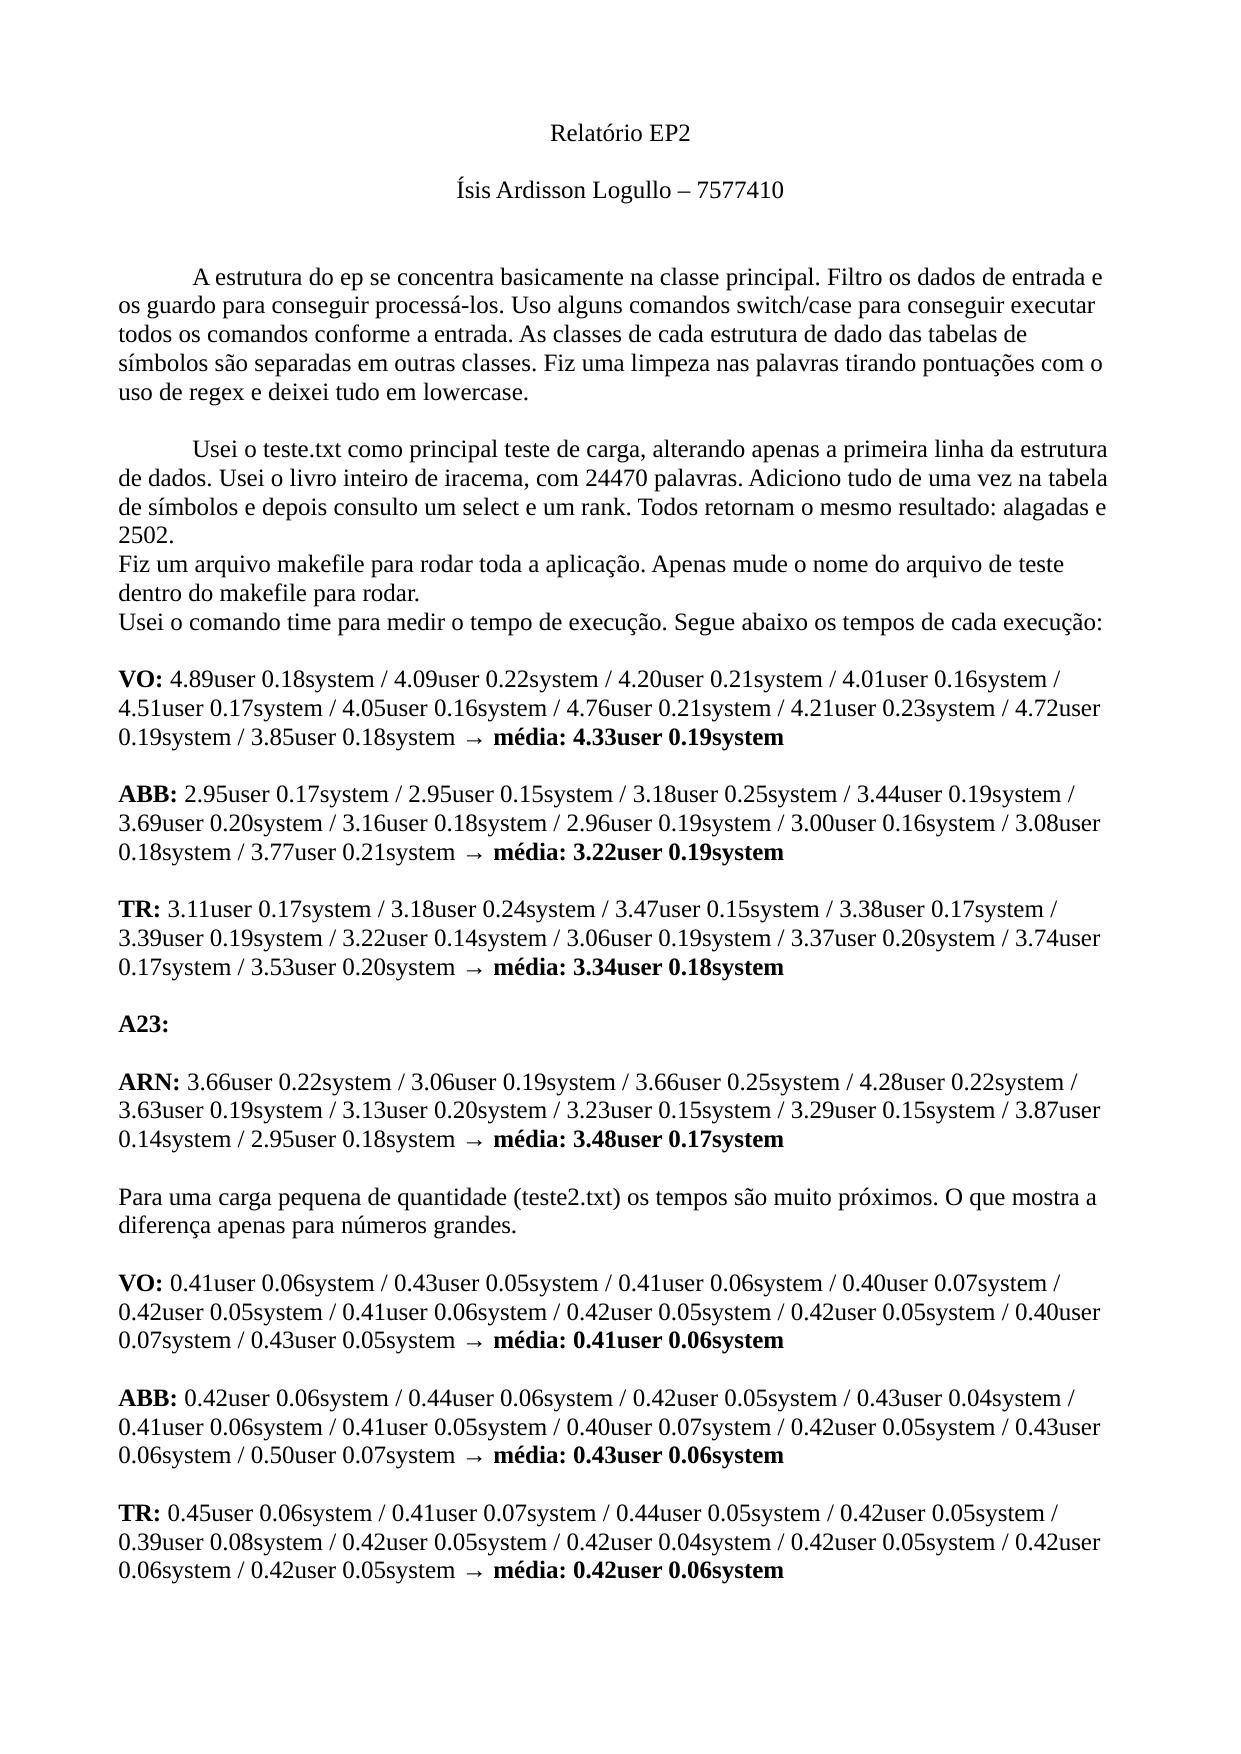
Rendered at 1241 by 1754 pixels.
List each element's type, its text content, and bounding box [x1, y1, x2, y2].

text A estrutura do ep se concentra basicamente na classe principal. Filtro os dados de entrada e os guardo para conseguir processá-los. Uso alguns comandos switch/case para conseguir executar todos os comandos conforme a entrada. As classes de cada estrutura de dado das tabelas de símbolos são separadas em outras classes. Fiz uma limpeza nas palavras tirando pontuações com o uso de regex e deixei tudo em lowercase. [118, 262, 1122, 406]
text ABB: 2.95user 0.17system / 2.95user 0.15system / 3.18user 0.25system / 3.44user 0.19system / 3.69user 0.20system / 3.16user 0.18system / 2.96user 0.19system / 3.00user 0.16system / 3.08user 0.18system / 3.77user 0.21system → média: 3.22user 0.19system [118, 779, 1122, 866]
text VO: 4.89user 0.18system / 4.09user 0.22system / 4.20user 0.21system / 4.01user 0.16system / 4.51user 0.17system / 4.05user 0.16system / 4.76user 0.21system / 4.21user 0.23system / 4.72user 0.19system / 3.85user 0.18system → média: 4.33user 0.19system [118, 664, 1122, 751]
text Para uma carga pequena de quantidade (teste2.txt) os tempos são muito próximos. O que mostra a diferença apenas para números grandes. [118, 1182, 1122, 1239]
text Ísis Ardisson Logullo – 7577410 [118, 176, 1122, 204]
text TR: 3.11user 0.17system / 3.18user 0.24system / 3.47user 0.15system / 3.38user 0.17system / 3.39user 0.19system / 3.22user 0.14system / 3.06user 0.19system / 3.37user 0.20system / 3.74user 0.17system / 3.53user 0.20system → média: 3.34user 0.18system [118, 894, 1122, 981]
text Fiz um arquivo makefile para rodar toda a aplicação. Apenas mude o nome do arquivo de teste dentro do makefile para rodar. [118, 549, 1122, 607]
text TR: 0.45user 0.06system / 0.41user 0.07system / 0.44user 0.05system / 0.42user 0.05system / 0.39user 0.08system / 0.42user 0.05system / 0.42user 0.04system / 0.42user 0.05system / 0.42user 0.06system / 0.42user 0.05system → média: 0.42user 0.06system [118, 1498, 1122, 1584]
text ABB: 0.42user 0.06system / 0.44user 0.06system / 0.42user 0.05system / 0.43user 0.04system / 0.41user 0.06system / 0.41user 0.05system / 0.40user 0.07system / 0.42user 0.05system / 0.43user 0.06system / 0.50user 0.07system → média: 0.43user 0.06system [118, 1383, 1122, 1469]
text Usei o comando time para medir o tempo de execução. Segue abaixo os tempos de cada execução: [118, 607, 1122, 636]
text Relatório EP2 [118, 118, 1122, 147]
text VO: 0.41user 0.06system / 0.43user 0.05system / 0.41user 0.06system / 0.40user 0.07system / 0.42user 0.05system / 0.41user 0.06system / 0.42user 0.05system / 0.42user 0.05system / 0.40user 0.07system / 0.43user 0.05system → média: 0.41user 0.06system [118, 1268, 1122, 1354]
text ARN: 3.66user 0.22system / 3.06user 0.19system / 3.66user 0.25system / 4.28user 0.22system / 3.63user 0.19system / 3.13user 0.20system / 3.23user 0.15system / 3.29user 0.15system / 3.87user 0.14system / 2.95user 0.18system → média: 3.48user 0.17system [118, 1067, 1122, 1153]
text Usei o teste.txt como principal teste de carga, alterando apenas a primeira linha da estrutura de dados. Usei o livro inteiro de iracema, com 24470 palavras. Adiciono tudo de uma vez na tabela de símbolos e depois consulto um select e um rank. Todos retornam o mesmo resultado: alagadas e 2502. [118, 434, 1122, 549]
text A23: [118, 1009, 1122, 1038]
